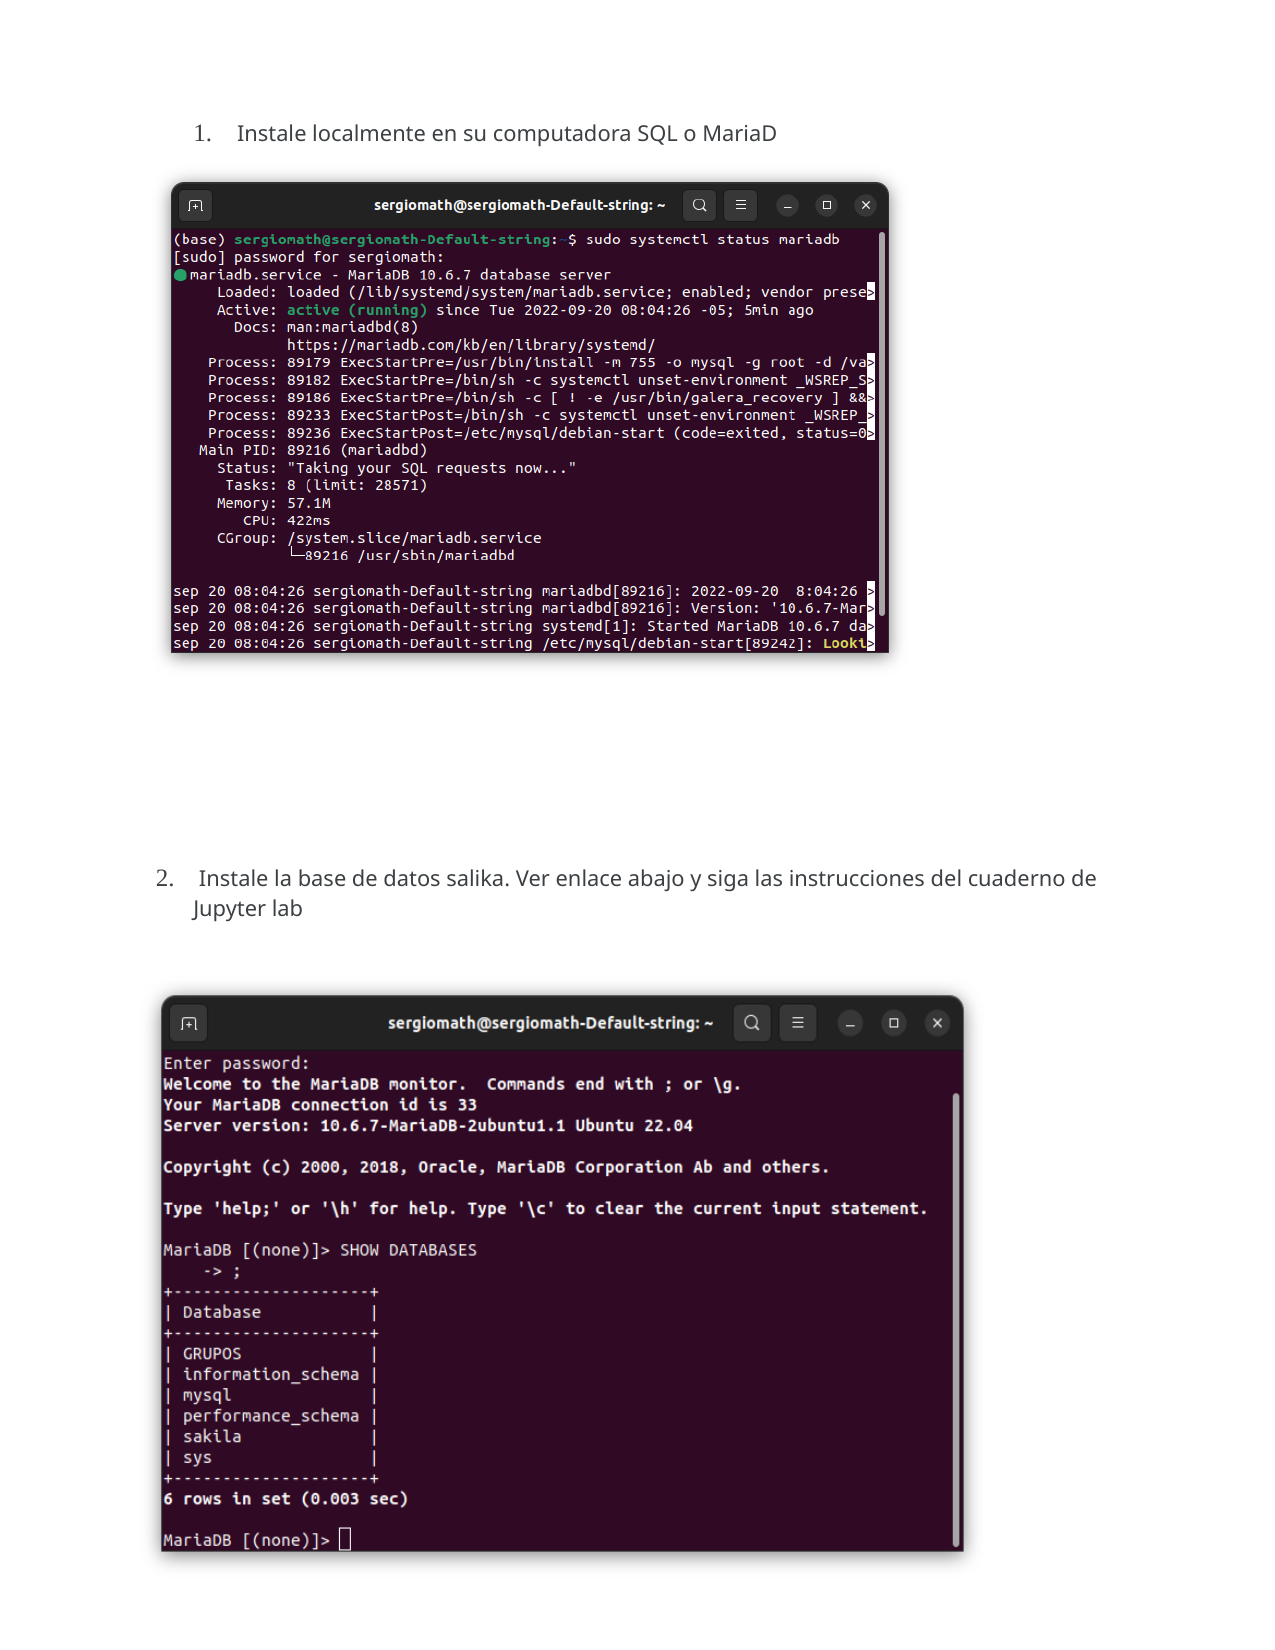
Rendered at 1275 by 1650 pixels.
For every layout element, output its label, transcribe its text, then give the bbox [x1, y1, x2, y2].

list Instale la base de datos salika. Ver enlace abajo y siga las instrucciones del cuaderno de Jupyter lab [156, 863, 1157, 922]
picture [134, 971, 991, 1584]
picture [146, 160, 913, 680]
list Instale localmente en su computadora SQL o MariaD [193, 118, 1157, 148]
